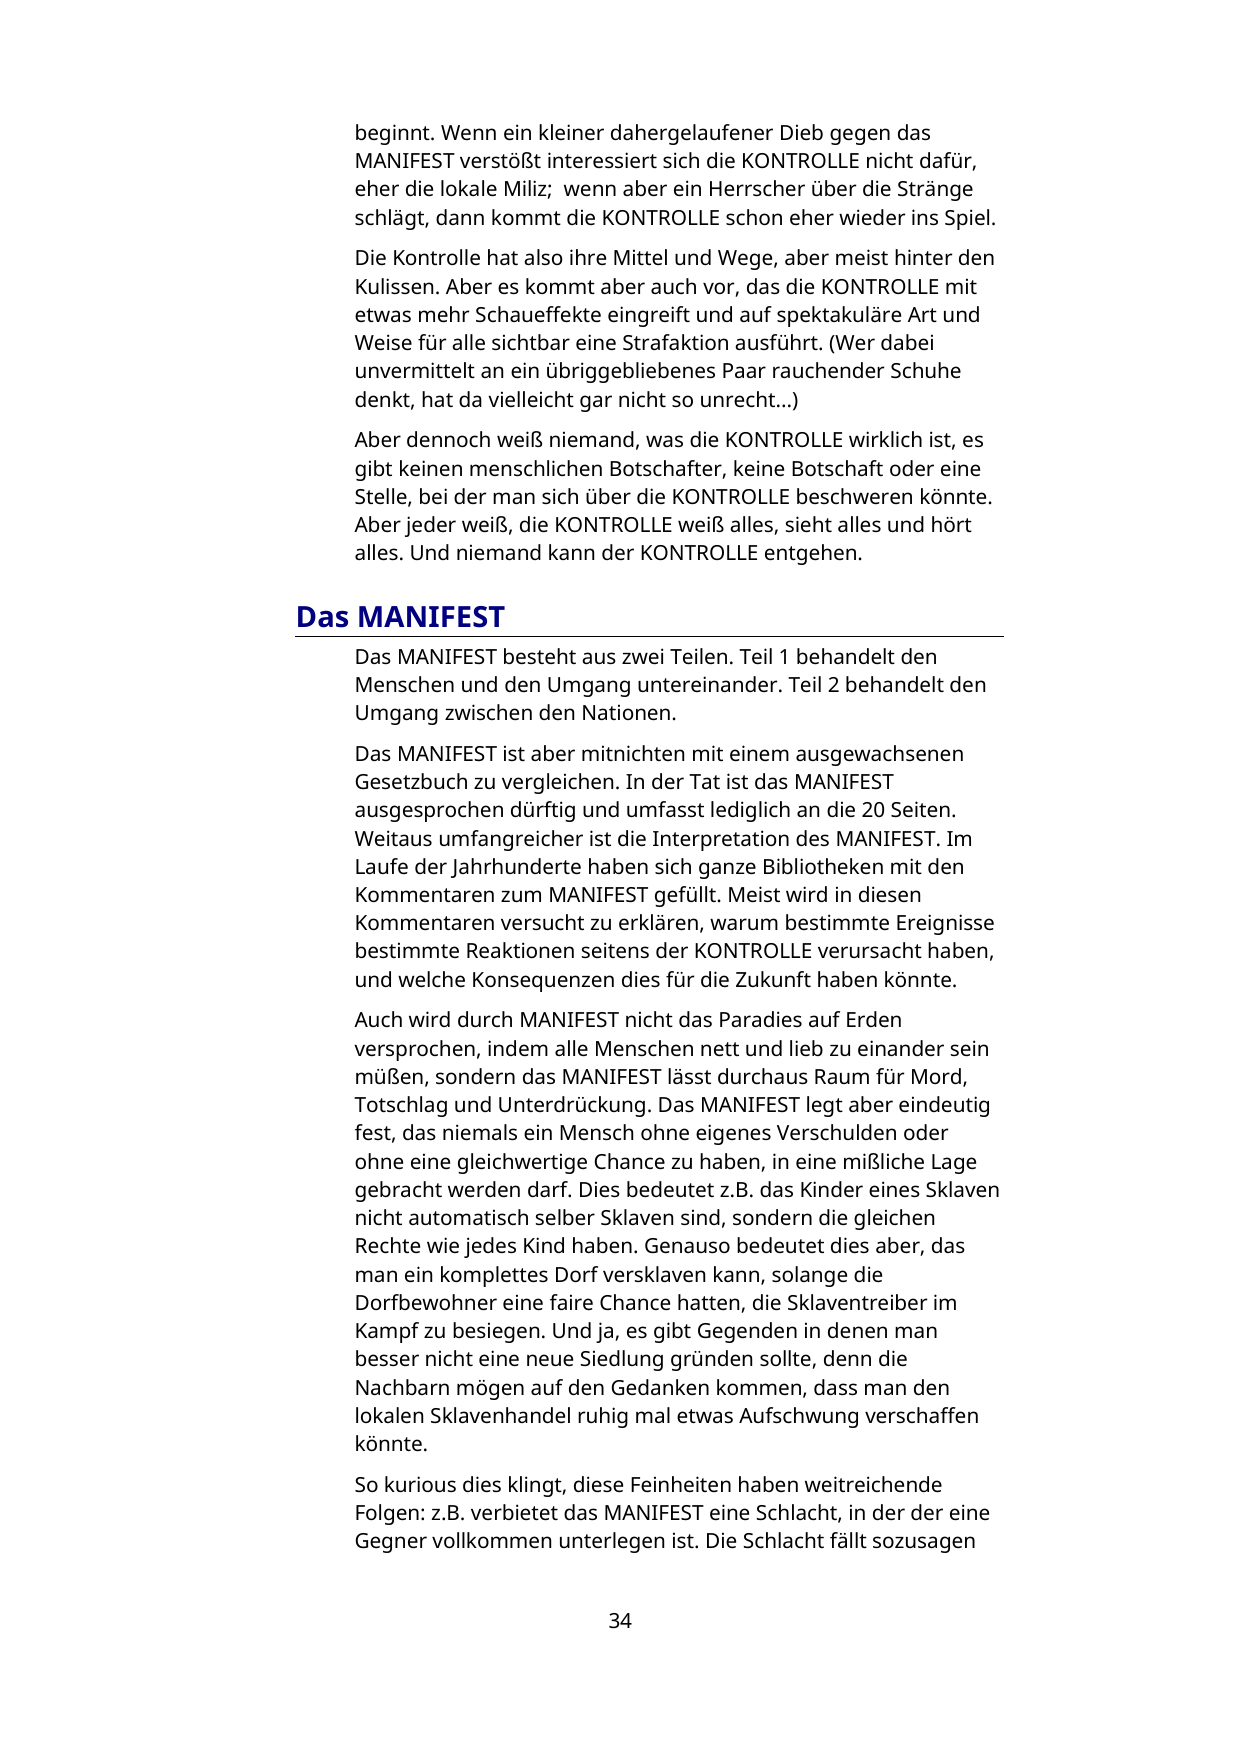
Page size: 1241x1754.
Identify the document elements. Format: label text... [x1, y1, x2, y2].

text Die Kontrolle hat also ihre Mittel und Wege, aber meist hinter den Kulissen. Aber es kommt aber auch vor, das die KONTROLLE mit etwas mehr Schaueffekte eingreift und auf spektakuläre Art und Weise für alle sichtbar eine Strafaktion ausführt. (Wer dabei unvermittelt an ein übriggebliebenes Paar rauchender Schuhe denkt, hat da vielleicht gar nicht so unrecht...) [354, 243, 1004, 413]
subtitle Das MANIFEST [295, 596, 1004, 636]
text Auch wird durch MANIFEST nicht das Paradies auf Erden versprochen, indem alle Menschen nett und lieb zu einander sein müßen, sondern das MANIFEST lässt durchaus Raum für Mord, Totschlag und Unterdrückung. Das MANIFEST legt aber eindeutig fest, das niemals ein Mensch ohne eigenes Verschulden oder ohne eine gleichwertige Chance zu haben, in eine mißliche Lage gebracht werden darf. Dies bedeutet z.B. das Kinder eines Sklaven nicht automatisch selber Sklaven sind, sondern die gleichen Rechte wie jedes Kind haben. Genauso bedeutet dies aber, das man ein komplettes Dorf versklaven kann, solange die Dorfbewohner eine faire Chance hatten, die Sklaventreiber im Kampf zu besiegen. Und ja, es gibt Gegenden in denen man besser nicht eine neue Siedlung gründen sollte, denn die Nachbarn mögen auf den Gedanken kommen, dass man den lokalen Sklavenhandel ruhig mal etwas Aufschwung verschaffen könnte. [354, 1006, 1004, 1457]
text Das MANIFEST ist aber mitnichten mit einem ausgewachsenen Gesetzbuch zu vergleichen. In der Tat ist das MANIFEST ausgesprochen dürftig und umfasst lediglich an die 20 Seiten. Weitaus umfangreicher ist die Interpretation des MANIFEST. Im Laufe der Jahrhunderte haben sich ganze Bibliotheken mit den Kommentaren zum MANIFEST gefüllt. Meist wird in diesen Kommentaren versucht zu erklären, warum bestimmte Ereignisse bestimmte Reaktionen seitens der KONTROLLE verursacht haben, und welche Konsequenzen dies für die Zukunft haben könnte. [354, 739, 1004, 993]
text So kurious dies klingt, diese Feinheiten haben weitreichende Folgen: z.B. verbietet das MANIFEST eine Schlacht, in der der eine Gegner vollkommen unterlegen ist. Die Schlacht fällt sozusagen [354, 1470, 1004, 1554]
text beginnt. Wenn ein kleiner dahergelaufener Dieb gegen das MANIFEST verstößt interessiert sich die KONTROLLE nicht dafür, eher die lokale Miliz; wenn aber ein Herrscher über die Stränge schlägt, dann kommt die KONTROLLE schon eher wieder ins Spiel. [354, 118, 1004, 231]
text Das MANIFEST besteht aus zwei Teilen. Teil 1 behandelt den Menschen und den Umgang untereinander. Teil 2 behandelt den Umgang zwischen den Nationen. [354, 642, 1004, 727]
text Aber dennoch weiß niemand, was die KONTROLLE wirklich ist, es gibt keinen menschlichen Botschafter, keine Botschaft oder eine Stelle, bei der man sich über die KONTROLLE beschweren könnte. Aber jeder weiß, die KONTROLLE weiß alles, sieht alles und hört alles. Und niemand kann der KONTROLLE entgehen. [354, 425, 1004, 567]
